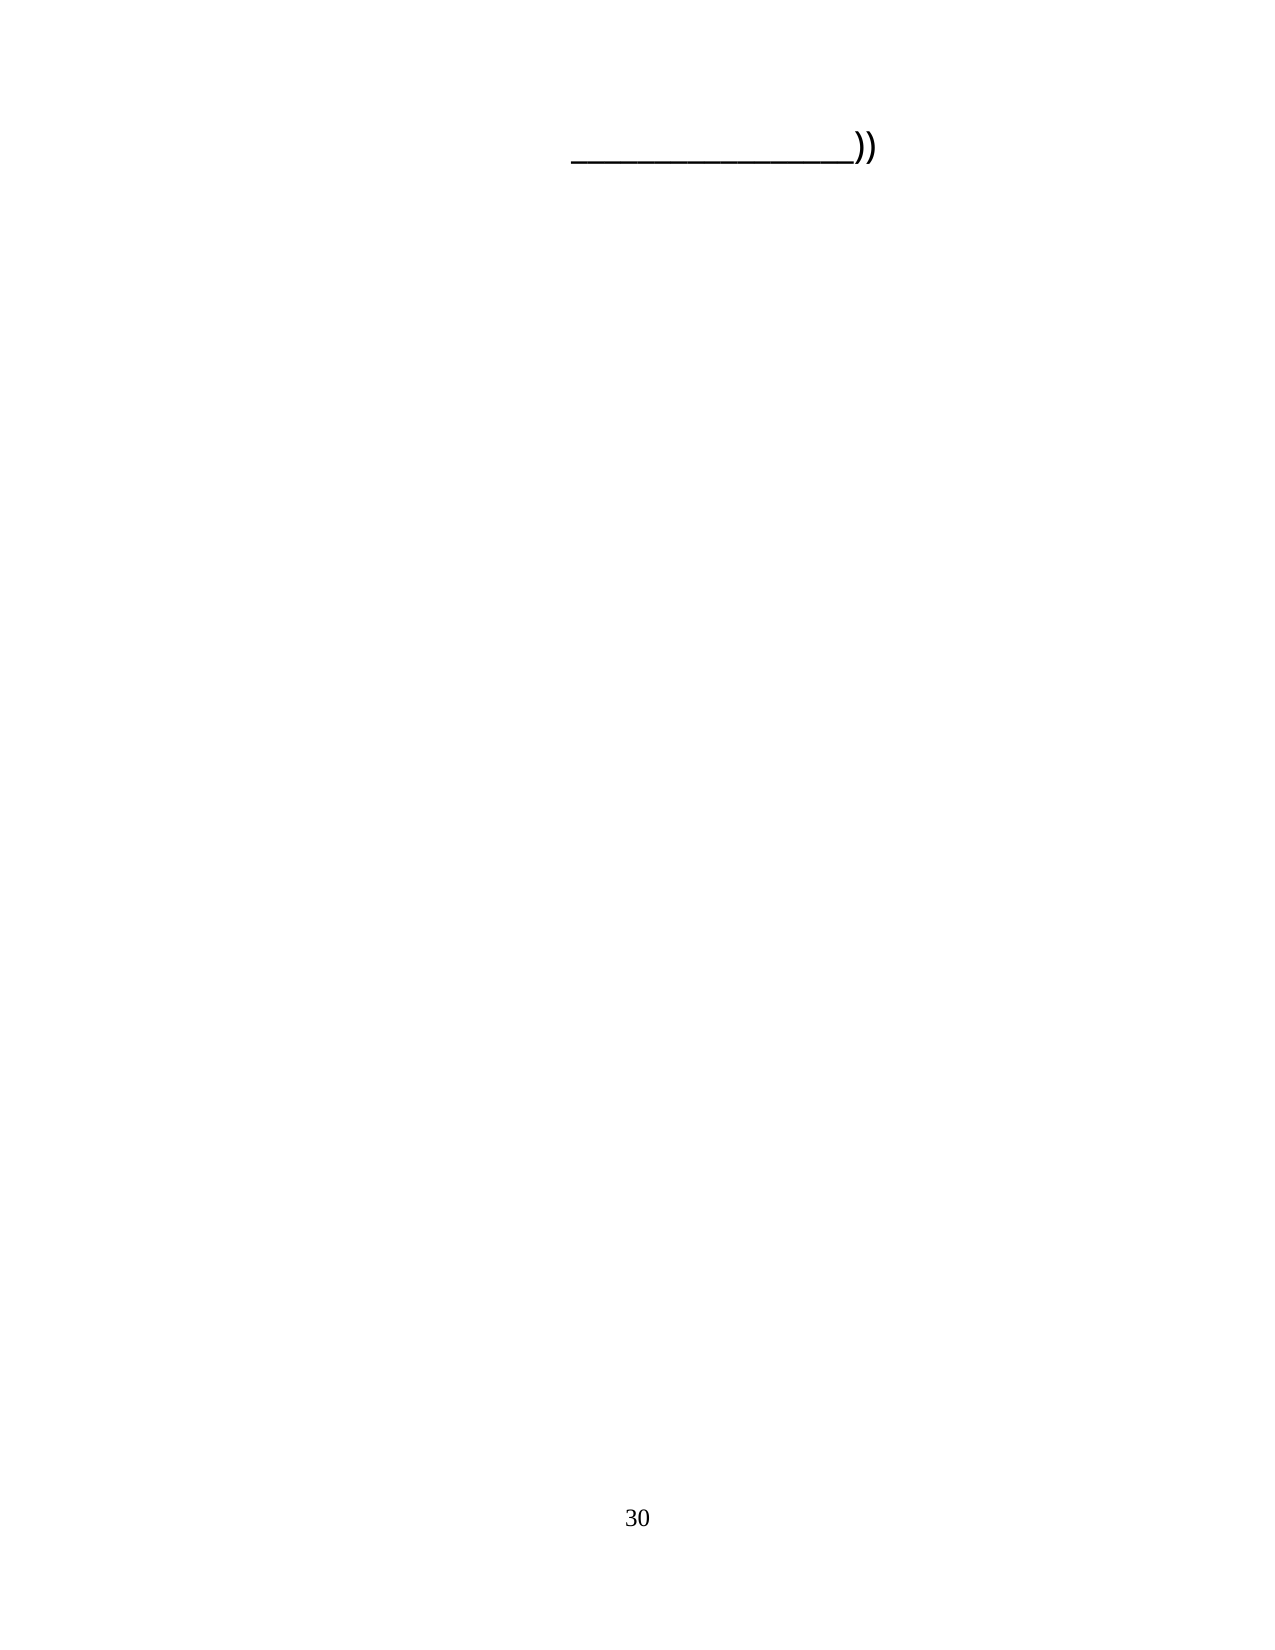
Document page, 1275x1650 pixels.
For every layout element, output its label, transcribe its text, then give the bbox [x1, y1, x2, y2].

text _________________)) [118, 118, 1157, 169]
